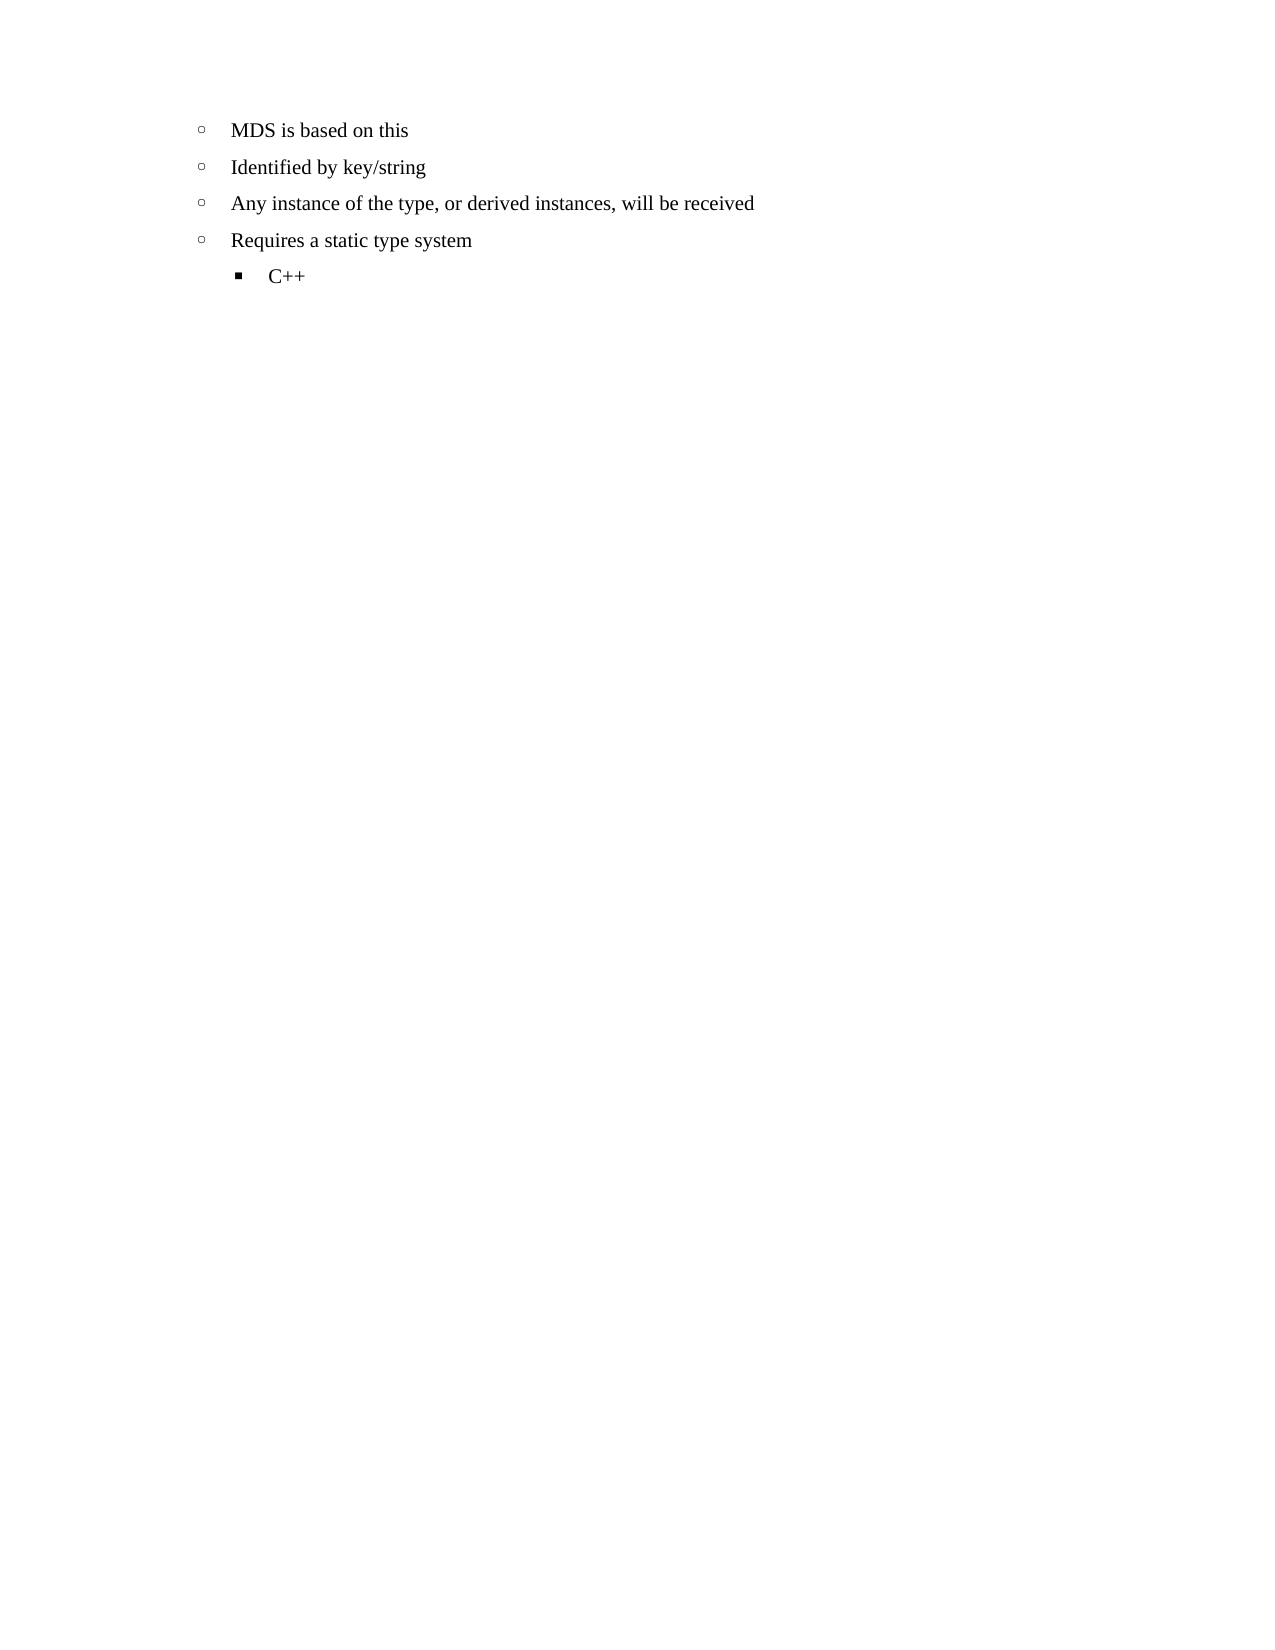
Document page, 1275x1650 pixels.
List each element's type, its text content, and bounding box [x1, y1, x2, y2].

list Any instance of the type, or derived instances, will be received [193, 191, 1157, 215]
list C++ [231, 264, 1157, 288]
list MDS is based on this [193, 118, 1157, 142]
list Identified by key/string [193, 155, 1157, 179]
list Requires a static type system [193, 228, 1157, 252]
